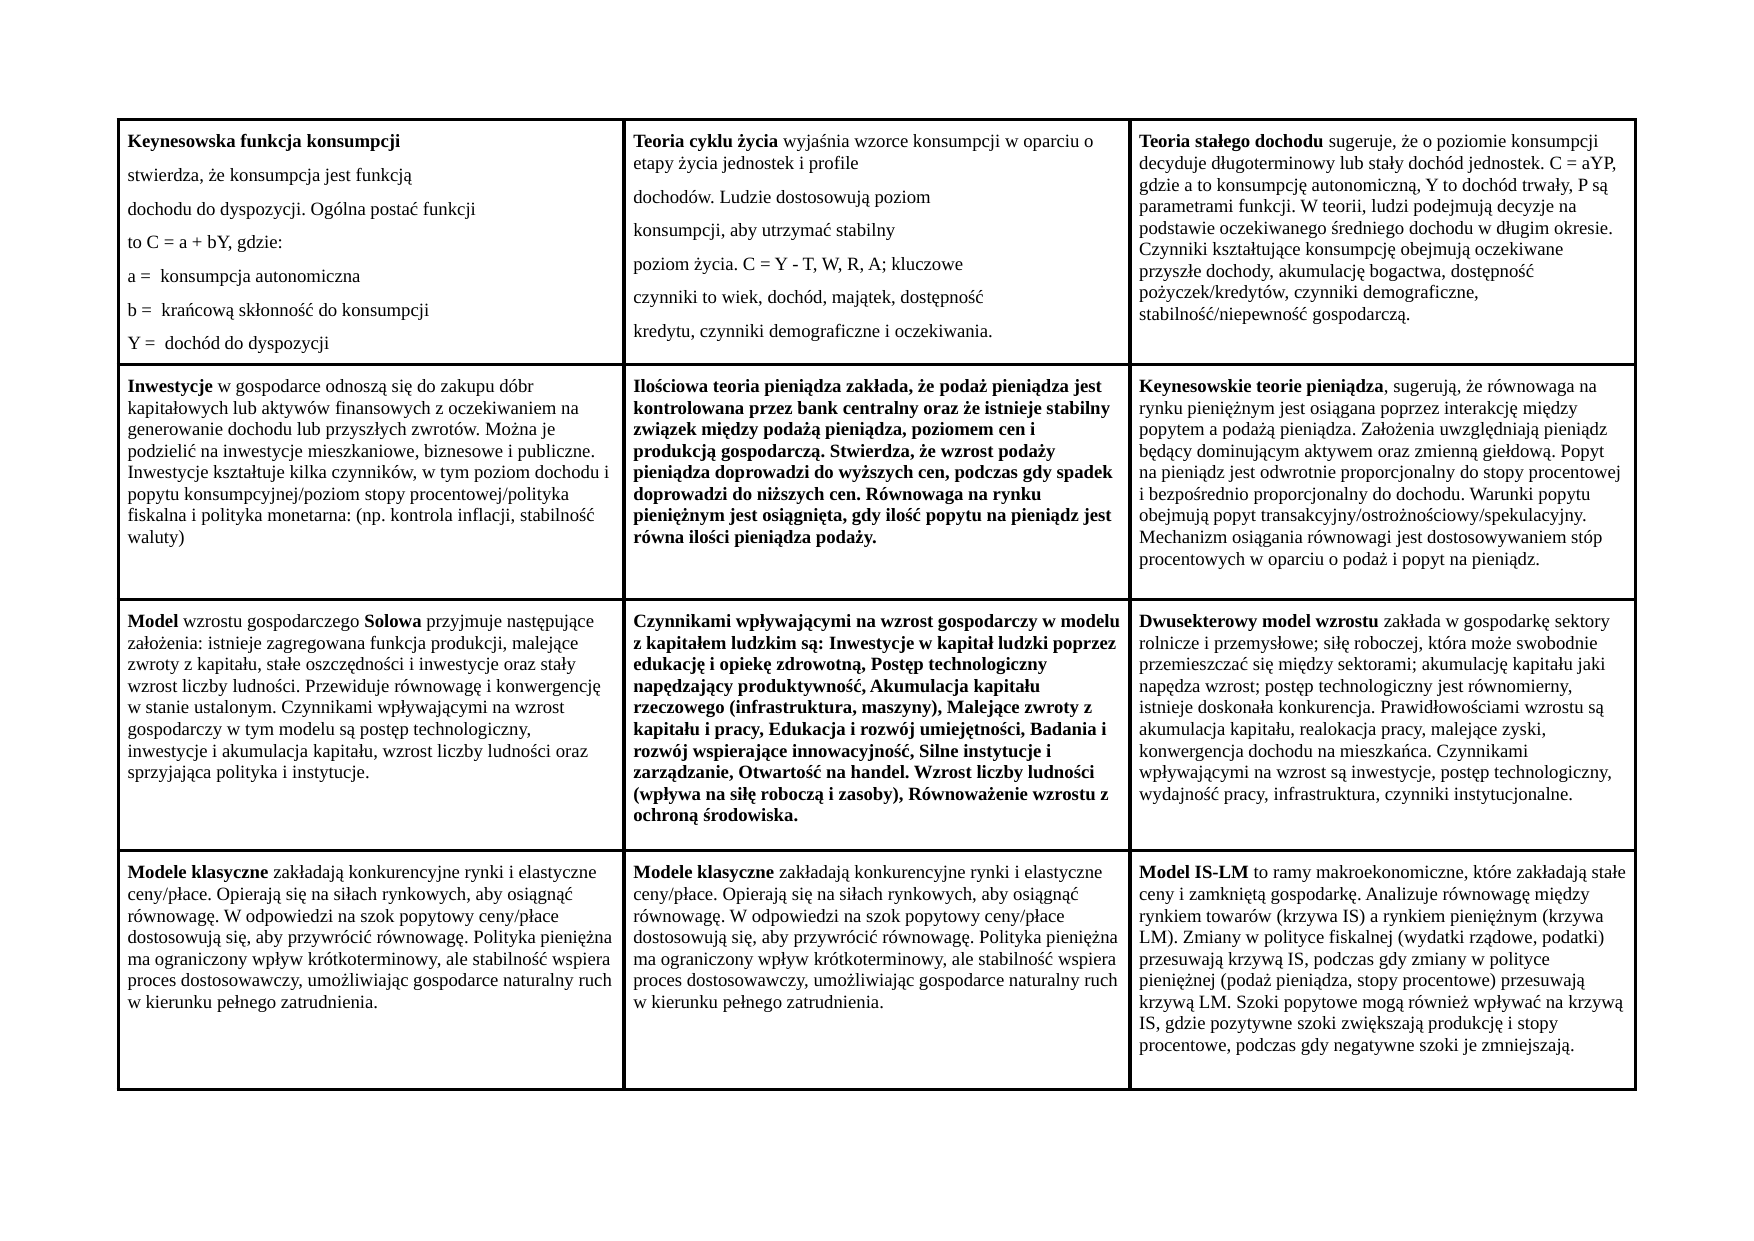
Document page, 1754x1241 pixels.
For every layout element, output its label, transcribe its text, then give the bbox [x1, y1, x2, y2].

table_cell Model IS-LM to ramy makroekonomiczne, które zakładają stałe ceny i zamkniętą gospodarkę. Analizuje równowagę między rynkiem towarów (krzywa IS) a rynkiem pieniężnym (krzywa LM). Zmiany w polityce fiskalnej (wydatki rządowe, podatki) przesuwają krzywą IS, podczas gdy zmiany w polityce pieniężnej (podaż pieniądza, stopy procentowe) przesuwają krzywą LM. Szoki popytowe mogą również wpływać na krzywą IS, gdzie pozytywne szoki zwiększają produkcję i stopy procentowe, podczas gdy negatywne szoki je zmniejszają. [1132, 852, 1634, 1088]
table_header Teoria stałego dochodu sugeruje, że o poziomie konsumpcji decyduje długoterminowy lub stały dochód jednostek. C = aYP, gdzie a to konsumpcję autonomiczną, Y to dochód trwały, P są parametrami funkcji. W teorii, ludzi podejmują decyzje na podstawie oczekiwanego średniego dochodu w długim okresie. Czynniki kształtujące konsumpcję obejmują oczekiwane przyszłe dochody, akumulację bogactwa, dostępność pożyczek/kredytów, czynniki demograficzne, stabilność/niepewność gospodarczą. [1132, 121, 1634, 363]
table_cell Inwestycje w gospodarce odnoszą się do zakupu dóbr kapitałowych lub aktywów finansowych z oczekiwaniem na generowanie dochodu lub przyszłych zwrotów. Można je podzielić na inwestycje mieszkaniowe, biznesowe i publiczne. Inwestycje kształtuje kilka czynników, w tym poziom dochodu i popytu konsumpcyjnej/poziom stopy procentowej/polityka fiskalna i polityka monetarna: (np. kontrola inflacji, stabilność waluty) [120, 366, 622, 598]
table_cell Czynnikami wpływającymi na wzrost gospodarczy w modelu z kapitałem ludzkim są: Inwestycje w kapitał ludzki poprzez edukację i opiekę zdrowotną, Postęp technologiczny napędzający produktywność, Akumulacja kapitału rzeczowego (infrastruktura, maszyny), Malejące zwroty z kapitału i pracy, Edukacja i rozwój umiejętności, Badania i rozwój wspierające innowacyjność, Silne instytucje i zarządzanie, Otwartość na handel. Wzrost liczby ludności (wpływa na siłę roboczą i zasoby), Równoważenie wzrostu z ochroną środowiska. [626, 601, 1128, 849]
table_cell Dwusekterowy model wzrostu zakłada w gospodarkę sektory rolnicze i przemysłowe; siłę roboczej, która może swobodnie przemieszczać się między sektorami; akumulację kapitału jaki napędza wzrost; postęp technologiczny jest równomierny, istnieje doskonała konkurencja. Prawidłowościami wzrostu są akumulacja kapitału, realokacja pracy, malejące zyski, konwergencja dochodu na mieszkańca. Czynnikami wpływającymi na wzrost są inwestycje, postęp technologiczny, wydajność pracy, infrastruktura, czynniki instytucjonalne. [1132, 601, 1634, 849]
table_header Teoria cyklu życia wyjaśnia wzorce konsumpcji w oparciu o etapy życia jednostek i profile dochodów. Ludzie dostosowują poziom konsumpcji, aby utrzymać stabilny poziom życia. C = Y - T, W, R, A; kluczowe czynniki to wiek, dochód, majątek, dostępność kredytu, czynniki demograficzne i oczekiwania. [626, 121, 1128, 363]
table_cell Ilościowa teoria pieniądza zakłada, że ​​podaż pieniądza jest kontrolowana przez bank centralny oraz że istnieje stabilny związek między podażą pieniądza, poziomem cen i produkcją gospodarczą. Stwierdza, że ​​wzrost podaży pieniądza doprowadzi do wyższych cen, podczas gdy spadek doprowadzi do niższych cen. Równowaga na rynku pieniężnym jest osiągnięta, gdy ilość popytu na pieniądz jest równa ilości pieniądza podaży. [626, 366, 1128, 598]
table_cell Model wzrostu gospodarczego Solowa przyjmuje następujące założenia: istnieje zagregowana funkcja produkcji, malejące zwroty z kapitału, stałe oszczędności i inwestycje oraz stały wzrost liczby ludności. Przewiduje równowagę i konwergencję w stanie ustalonym. Czynnikami wpływającymi na wzrost gospodarczy w tym modelu są postęp technologiczny, inwestycje i akumulacja kapitału, wzrost liczby ludności oraz sprzyjająca polityka i instytucje. [120, 601, 622, 849]
table_cell Keynesowskie teorie pieniądza, sugerują, że równowaga na rynku pieniężnym jest osiągana poprzez interakcję między popytem a podażą pieniądza. Założenia uwzględniają pieniądz będący dominującym aktywem oraz zmienną giełdową. Popyt na pieniądz jest odwrotnie proporcjonalny do stopy procentowej i bezpośrednio proporcjonalny do dochodu. Warunki popytu obejmują popyt transakcyjny/ostrożnościowy/spekulacyjny. Mechanizm osiągania równowagi jest dostosowywaniem stóp procentowych w oparciu o podaż i popyt na pieniądz. [1132, 366, 1634, 598]
table_cell Modele klasyczne zakładają konkurencyjne rynki i elastyczne ceny/płace. Opierają się na siłach rynkowych, aby osiągnąć równowagę. W odpowiedzi na szok popytowy ceny/płace dostosowują się, aby przywrócić równowagę. Polityka pieniężna ma ograniczony wpływ krótkoterminowy, ale stabilność wspiera proces dostosowawczy, umożliwiając gospodarce naturalny ruch w kierunku pełnego zatrudnienia. [626, 852, 1128, 1088]
table_header Keynesowska funkcja konsumpcji stwierdza, że konsumpcja jest funkcją dochodu do dyspozycji. Ogólna postać funkcji to C = a + bY, gdzie: a = konsumpcja autonomiczna b = krańcową skłonność do konsumpcji Y = dochód do dyspozycji [120, 121, 622, 363]
table_cell Modele klasyczne zakładają konkurencyjne rynki i elastyczne ceny/płace. Opierają się na siłach rynkowych, aby osiągnąć równowagę. W odpowiedzi na szok popytowy ceny/płace dostosowują się, aby przywrócić równowagę. Polityka pieniężna ma ograniczony wpływ krótkoterminowy, ale stabilność wspiera proces dostosowawczy, umożliwiając gospodarce naturalny ruch w kierunku pełnego zatrudnienia. [120, 852, 622, 1088]
